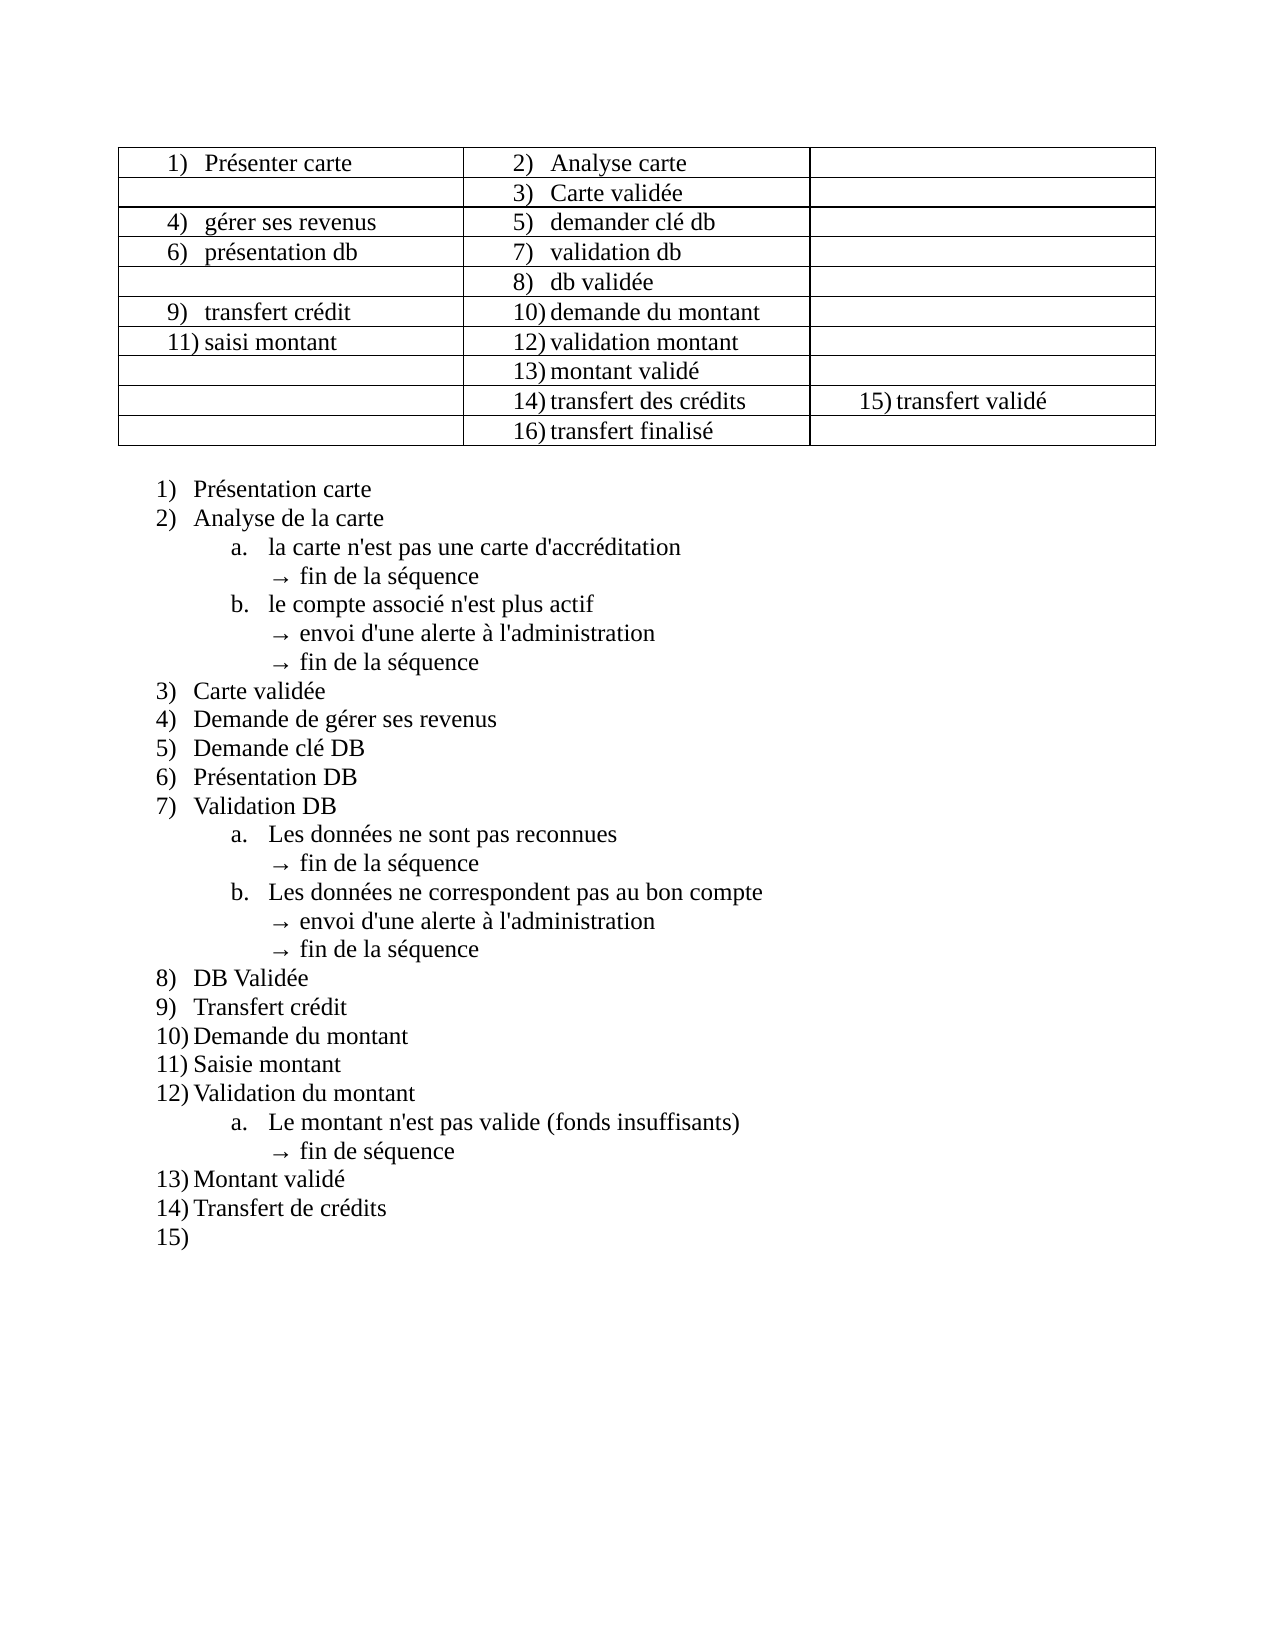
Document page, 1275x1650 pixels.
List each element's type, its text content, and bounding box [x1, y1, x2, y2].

table_cell [811, 327, 1155, 355]
table_cell [119, 356, 463, 385]
table_cell [119, 386, 463, 415]
list le compte associé n'est plus actif [231, 589, 1157, 618]
table_cell [811, 208, 1155, 236]
list Carte validée [156, 676, 1157, 704]
table_cell [119, 416, 463, 445]
list Montant validé [156, 1164, 1157, 1193]
list Transfert de crédits [156, 1193, 1157, 1222]
list Les données ne correspondent pas au bon compte [231, 877, 1157, 906]
table_cell [811, 237, 1155, 266]
text → envoi d'une alerte à l'administration [268, 906, 1157, 934]
list Les données ne sont pas reconnues [231, 819, 1157, 848]
table_cell transfert validé [811, 386, 1155, 415]
table_cell saisi montant [119, 327, 463, 355]
list Validation du montant [156, 1078, 1157, 1107]
table_cell validation db [464, 237, 809, 266]
text → fin de la séquence [268, 934, 1157, 963]
table_cell [119, 178, 463, 206]
table_cell [119, 267, 463, 296]
text → envoi d'une alerte à l'administration [268, 618, 1157, 647]
list DB Validée [156, 963, 1157, 992]
table_cell demander clé db [464, 208, 809, 236]
list Demande de gérer ses revenus [156, 704, 1157, 733]
table_cell transfert finalisé [464, 416, 809, 445]
list Demande du montant [156, 1021, 1157, 1049]
table_cell [811, 356, 1155, 385]
list Présentation DB [156, 762, 1157, 791]
list la carte n'est pas une carte d'accréditation [231, 532, 1157, 561]
table_cell demande du montant [464, 297, 809, 326]
table_cell transfert des crédits [464, 386, 809, 415]
table_cell db validée [464, 267, 809, 296]
list Le montant n'est pas valide (fonds insuffisants) [231, 1107, 1157, 1136]
list Saisie montant [156, 1049, 1157, 1078]
list Transfert crédit [156, 992, 1157, 1021]
text → fin de la séquence [268, 647, 1157, 676]
table_header Présenter carte [119, 148, 463, 177]
table_cell transfert crédit [119, 297, 463, 326]
text → fin de la séquence [268, 561, 1157, 589]
table_cell Carte validée [464, 178, 809, 206]
table_cell [811, 297, 1155, 326]
list Demande clé DB [156, 733, 1157, 762]
text → fin de séquence [268, 1136, 1157, 1164]
table_cell montant validé [464, 356, 809, 385]
table_cell [811, 267, 1155, 296]
table_cell gérer ses revenus [119, 208, 463, 236]
table_header Analyse carte [464, 148, 809, 177]
text → fin de la séquence [268, 848, 1157, 877]
table_cell [811, 178, 1155, 206]
list Présentation carte [156, 474, 1157, 503]
list Analyse de la carte [156, 503, 1157, 532]
table_cell [811, 416, 1155, 445]
table_cell présentation db [119, 237, 463, 266]
table_header [811, 148, 1155, 177]
list Validation DB [156, 791, 1157, 819]
table_cell validation montant [464, 327, 809, 355]
